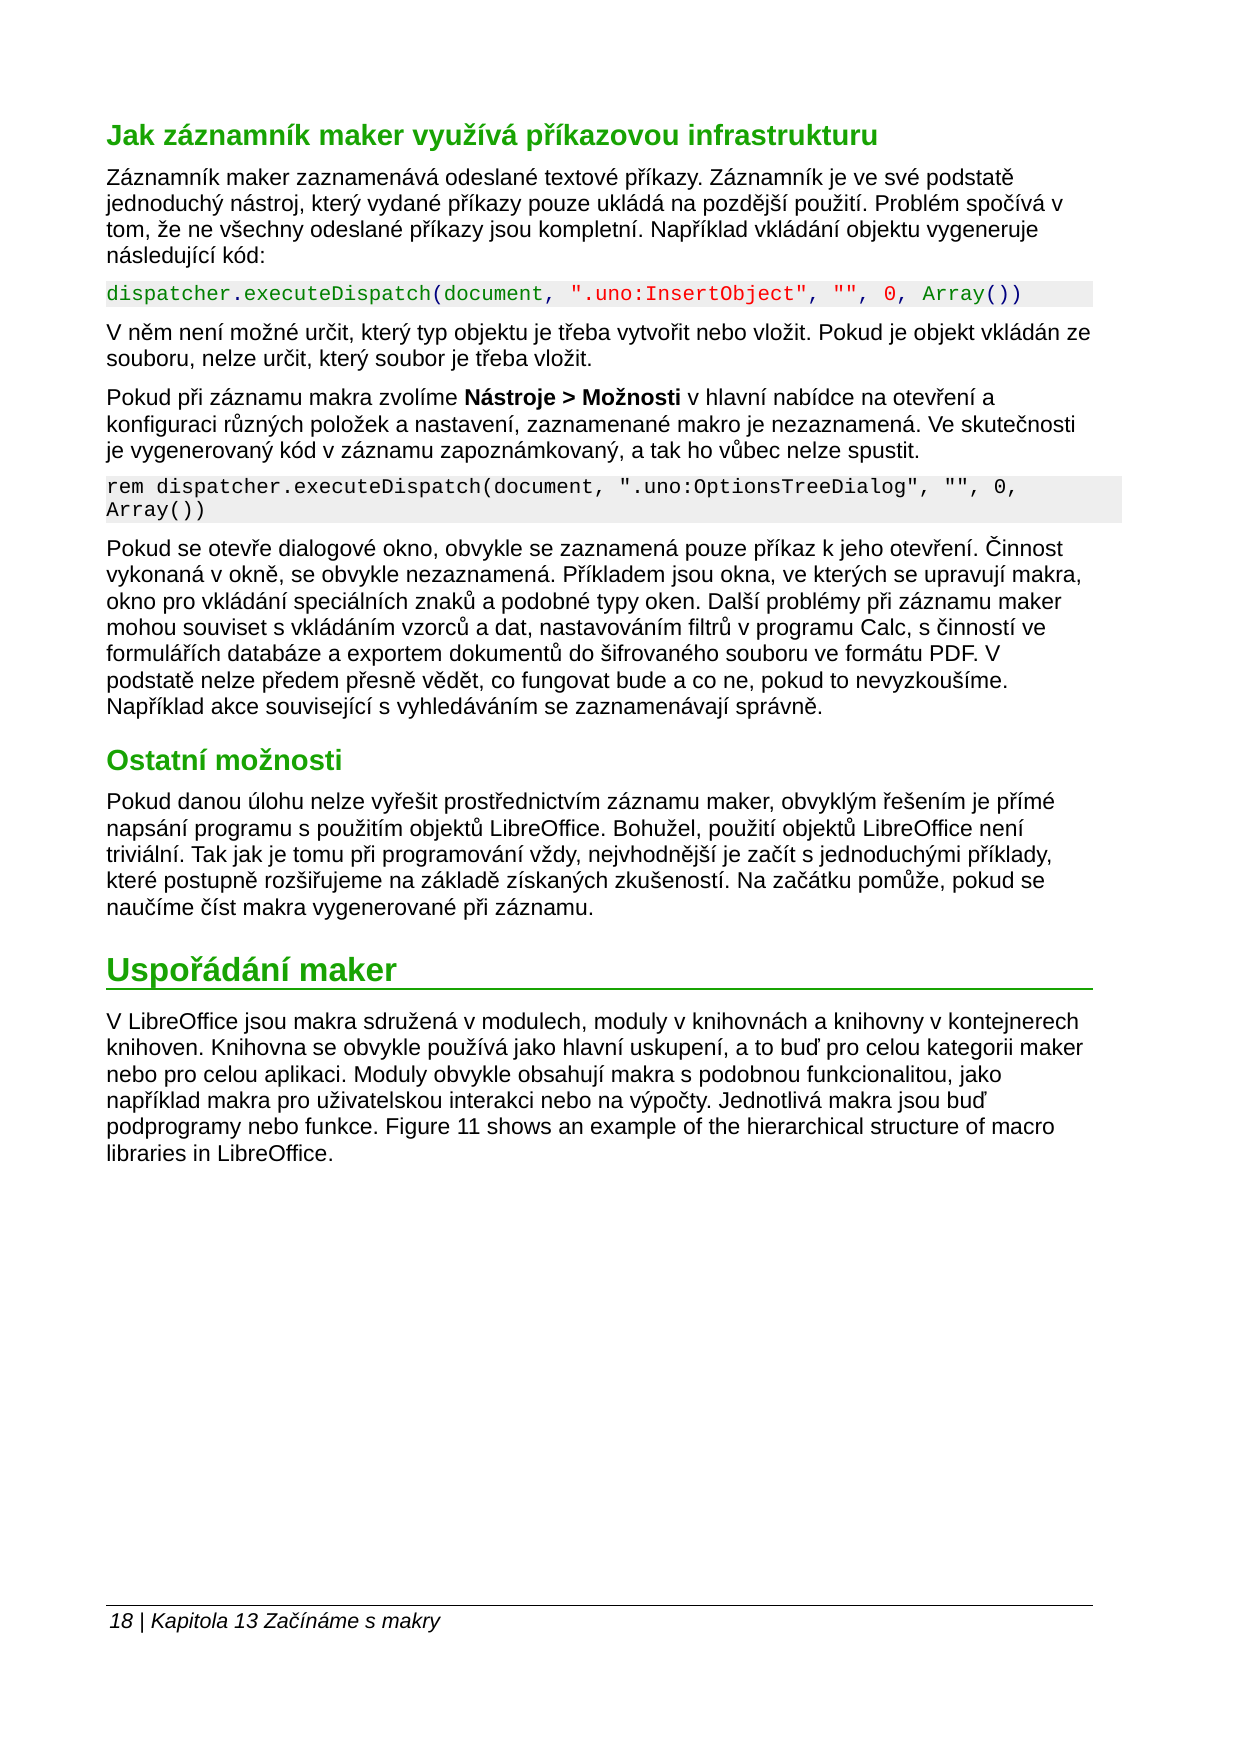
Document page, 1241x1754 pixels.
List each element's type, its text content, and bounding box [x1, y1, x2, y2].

text dispatcher.executeDispatch(document, ".uno:InsertObject", "", 0, Array()) [106, 281, 1093, 307]
text Záznamník maker zaznamenává odeslané textové příkazy. Záznamník je ve své podstatě jednoduchý nástroj, který vydané příkazy pouze ukládá na pozdější použití. Problém spočívá v tom, že ne všechny odeslané příkazy jsou kompletní. Například vkládání objektu vygeneruje následující kód: [106, 163, 1093, 269]
text V LibreOffice jsou makra sdružená v modulech, moduly v knihovnách a knihovny v kontejnerech knihoven. Knihovna se obvykle používá jako hlavní uskupení, a to buď pro celou kategorii maker nebo pro celou aplikaci. Moduly obvykle obsahují makra s podobnou funkcionalitou, jako například makra pro uživatelskou interakci nebo na výpočty. Jednotlivá makra jsou buď podprogramy nebo funkce. Figure 11 shows an example of the hierarchical structure of macro libraries in LibreOffice. [106, 1008, 1093, 1166]
subtitle Jak záznamník maker využívá příkazovou infrastrukturu [106, 118, 1093, 152]
subtitle Ostatní možnosti [106, 743, 1093, 777]
text V něm není možné určit, který typ objektu je třeba vytvořit nebo vložit. Pokud je objekt vkládán ze souboru, nelze určit, který soubor je třeba vložit. [106, 319, 1093, 372]
text rem dispatcher.executeDispatch(document, ".uno:OptionsTreeDialog", "", 0, Array()) [106, 476, 1122, 523]
text Pokud danou úlohu nelze vyřešit prostřednictvím záznamu maker, obvyklým řešením je přímé napsání programu s použitím objektů LibreOffice. Bohužel, použití objektů LibreOffice není triviální. Tak jak je tomu při programování vždy, nejvhodnější je začít s jednoduchými příklady, které postupně rozšiřujeme na základě získaných zkušeností. Na začátku pomůže, pokud se naučíme číst makra vygenerované při záznamu. [106, 788, 1093, 920]
text Pokud se otevře dialogové okno, obvykle se zaznamená pouze příkaz k jeho otevření. Činnost vykonaná v okně, se obvykle nezaznamená. Příkladem jsou okna, ve kterých se upravují makra, okno pro vkládání speciálních znaků a podobné typy oken. Další problémy při záznamu maker mohou souviset s vkládáním vzorců a dat, nastavováním filtrů v programu Calc, s činností ve formulářích databáze a exportem dokumentů do šifrovaného souboru ve formátu PDF. V podstatě nelze předem přesně vědět, co fungovat bude a co ne, pokud to nevyzkoušíme. Například akce související s vyhledáváním se zaznamenávají správně. [106, 535, 1093, 719]
subtitle Uspořádání maker [106, 949, 1093, 988]
text Pokud při záznamu makra zvolíme Nástroje > Možnosti v hlavní nabídce na otevření a konfiguraci různých položek a nastavení, zaznamenané makro je nezaznamená. Ve skutečnosti je vygenerovaný kód v záznamu zapoznámkovaný, a tak ho vůbec nelze spustit. [106, 384, 1093, 463]
